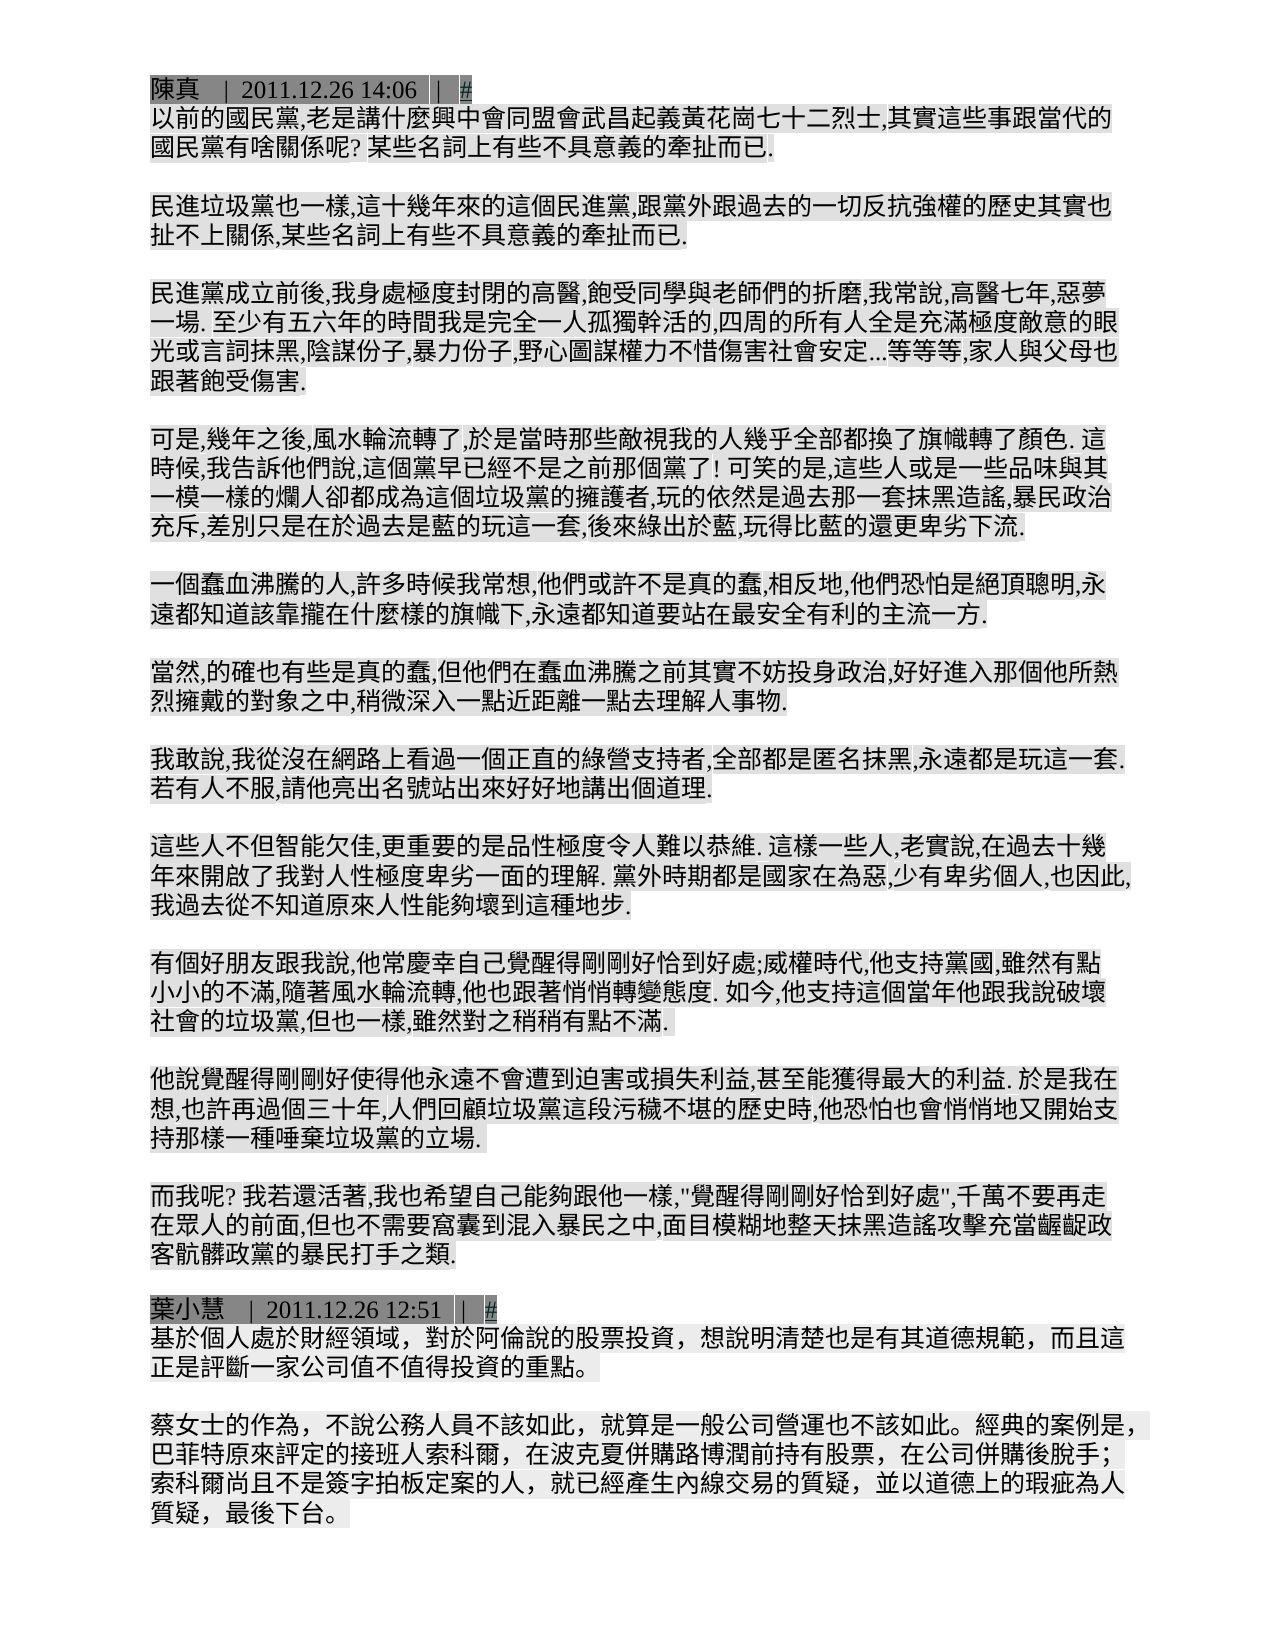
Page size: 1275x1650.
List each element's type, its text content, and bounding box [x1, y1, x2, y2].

text 陳真 | 2011.12.26 14:06 | # [150, 75, 1125, 104]
text 以前的國民黨,老是講什麼興中會同盟會武昌起義黃花崗七十二烈士,其實這些事跟當代的國民黨有啥關係呢? 某些名詞上有些不具意義的牽扯而已. 民進垃圾黨也一樣,這十幾年來的這個民進黨,跟黨外跟過去的一切反抗強權的歷史其實也扯不上關係,某些名詞上有些不具意義的牽扯而已. 民進黨成立前後,我身處極度封閉的高醫,飽受同學與老師們的折磨,我常說,高醫七年,惡夢一場. 至少有五六年的時間我是完全一人孤獨幹活的,四周的所有人全是充滿極度敵意的眼光或言詞抹黑,陰謀份子,暴力份子,野心圖謀權力不惜傷害社會安定...等等等,家人與父母也跟著飽受傷害. 可是,幾年之後,風水輪流轉了,於是當時那些敵視我的人幾乎全部都換了旗幟轉了顏色. 這時候,我告訴他們說,這個黨早已經不是之前那個黨了! 可笑的是,這些人或是一些品味與其一模一樣的爛人卻都成為這個垃圾黨的擁護者,玩的依然是過去那一套抹黑造謠,暴民政治充斥,差別只是在於過去是藍的玩這一套,後來綠出於藍,玩得比藍的還更卑劣下流. 一個蠢血沸騰的人,許多時候我常想,他們或許不是真的蠢,相反地,他們恐怕是絕頂聰明,永遠都知道該靠攏在什麼樣的旗幟下,永遠都知道要站在最安全有利的主流一方. 當然,的確也有些是真的蠢,但他們在蠢血沸騰之前其實不妨投身政治,好好進入那個他所熱烈擁戴的對象之中,稍微深入一點近距離一點去理解人事物. 我敢說,我從沒在網路上看過一個正直的綠營支持者,全部都是匿名抹黑,永遠都是玩這一套. 若有人不服,請他亮出名號站出來好好地講出個道理. 這些人不但智能欠佳,更重要的是品性極度令人難以恭維. 這樣一些人,老實說,在過去十幾年來開啟了我對人性極度卑劣一面的理解. 黨外時期都是國家在為惡,少有卑劣個人,也因此,我過去從不知道原來人性能夠壞到這種地步. 有個好朋友跟我說,他常慶幸自己覺醒得剛剛好恰到好處;威權時代,他支持黨國,雖然有點小小的不滿,隨著風水輪流轉,他也跟著悄悄轉變態度. 如今,他支持這個當年他跟我說破壞社會的垃圾黨,但也一樣,雖然對之稍稍有點不滿. 他說覺醒得剛剛好使得他永遠不會遭到迫害或損失利益,甚至能獲得最大的利益. 於是我在想,也許再過個三十年,人們回顧垃圾黨這段污穢不堪的歷史時,他恐怕也會悄悄地又開始支持那樣一種唾棄垃圾黨的立場. 而我呢? 我若還活著,我也希望自己能夠跟他一樣,"覺醒得剛剛好恰到好處",千萬不要再走在眾人的前面,但也不需要窩囊到混入暴民之中,面目模糊地整天抹黑造謠攻擊充當齷齪政客骯髒政黨的暴民打手之類. [150, 104, 1125, 1270]
text 葉小慧 | 2011.12.26 12:51 | # [150, 1295, 1125, 1324]
text 基於個人處於財經領域，對於阿倫說的股票投資，想說明清楚也是有其道德規範，而且這正是評斷一家公司值不值得投資的重點。 蔡女士的作為，不說公務人員不該如此，就算是一般公司營運也不該如此。經典的案例是，巴菲特原來評定的接班人索科爾，在波克夏併購路博潤前持有股票，在公司併購後脫手；索科爾尚且不是簽字拍板定案的人，就已經產生內線交易的質疑，並以道德上的瑕疵為人質疑，最後下台。 如果公司默許這樣的行為，那家公司基本上也沒有投資的價值。 索科爾事件面面觀http://big5.xinhuanet.com/gate/big5/www.cs.com.cn/hw/09/20110401/ [150, 1324, 1125, 1557]
